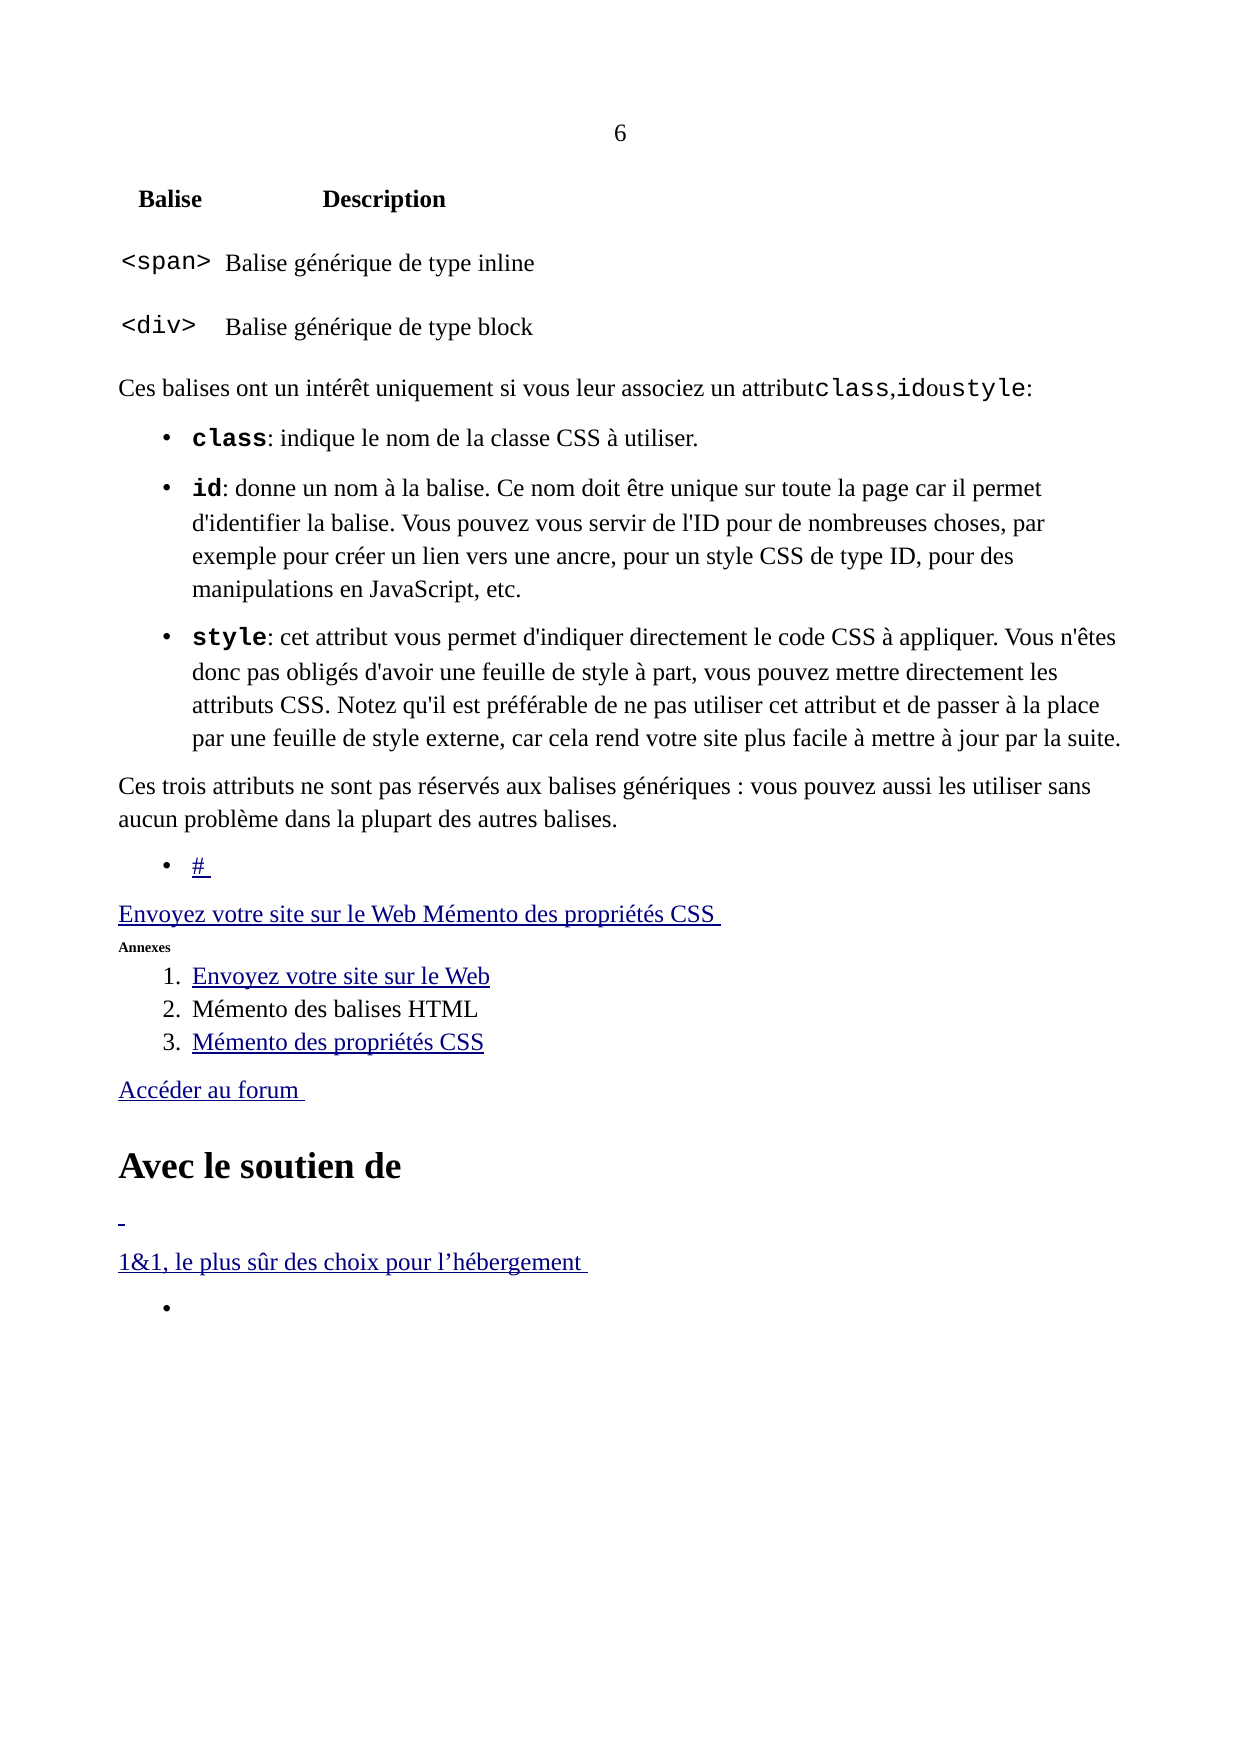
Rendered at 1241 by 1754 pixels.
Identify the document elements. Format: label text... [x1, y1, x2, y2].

text Accéder au forum [118, 1075, 1122, 1104]
list Envoyez votre site sur le Web [162, 961, 1122, 990]
subtitle Annexes [118, 938, 1122, 955]
table_cell Balise générique de type block [222, 309, 546, 373]
list style: cet attribut vous permet d'indiquer directement le code CSS à appliquer. Vous n'êtes donc pas obligés d'avoir une feuille de style à part, vous pouvez mettre directement les attributs CSS. Notez qu'il est préférable de ne pas utiliser cet attribut et de passer à la place par une feuille de style externe, car cela rend votre site plus facile à mettre à jour par la suite. [162, 622, 1122, 752]
list id: donne un nom à la balise. Ce nom doit être unique sur toute la page car il permet d'identifier la balise. Vous pouvez vous servir de l'ID pour de nombreuses choses, par exemple pour créer un lien vers une ancre, pour un style CSS de type ID, pour des manipulations en JavaScript, etc. [162, 473, 1122, 603]
list # [162, 851, 1122, 880]
table_cell Balise générique de type inline [222, 245, 546, 309]
table_header Balise [118, 181, 222, 245]
table_cell <span> [118, 245, 222, 309]
table_cell <div> [118, 309, 222, 373]
text Ces trois attributs ne sont pas réservés aux balises génériques : vous pouvez aussi les utiliser sans aucun problème dans la plupart des autres balises. [118, 771, 1122, 833]
table_header Description [222, 181, 546, 245]
list Mémento des balises HTML [162, 994, 1122, 1023]
list class: indique le nom de la classe CSS à utiliser. [162, 423, 1122, 454]
subtitle Avec le soutien de [118, 1143, 1122, 1187]
text Ces balises ont un intérêt uniquement si vous leur associez un attributclass,idoustyle: [118, 373, 1122, 404]
text Envoyez votre site sur le Web Mémento des propriétés CSS [118, 899, 1122, 928]
list Mémento des propriétés CSS [162, 1027, 1122, 1056]
text 1&1, le plus sûr des choix pour l’hébergement [118, 1247, 1122, 1275]
